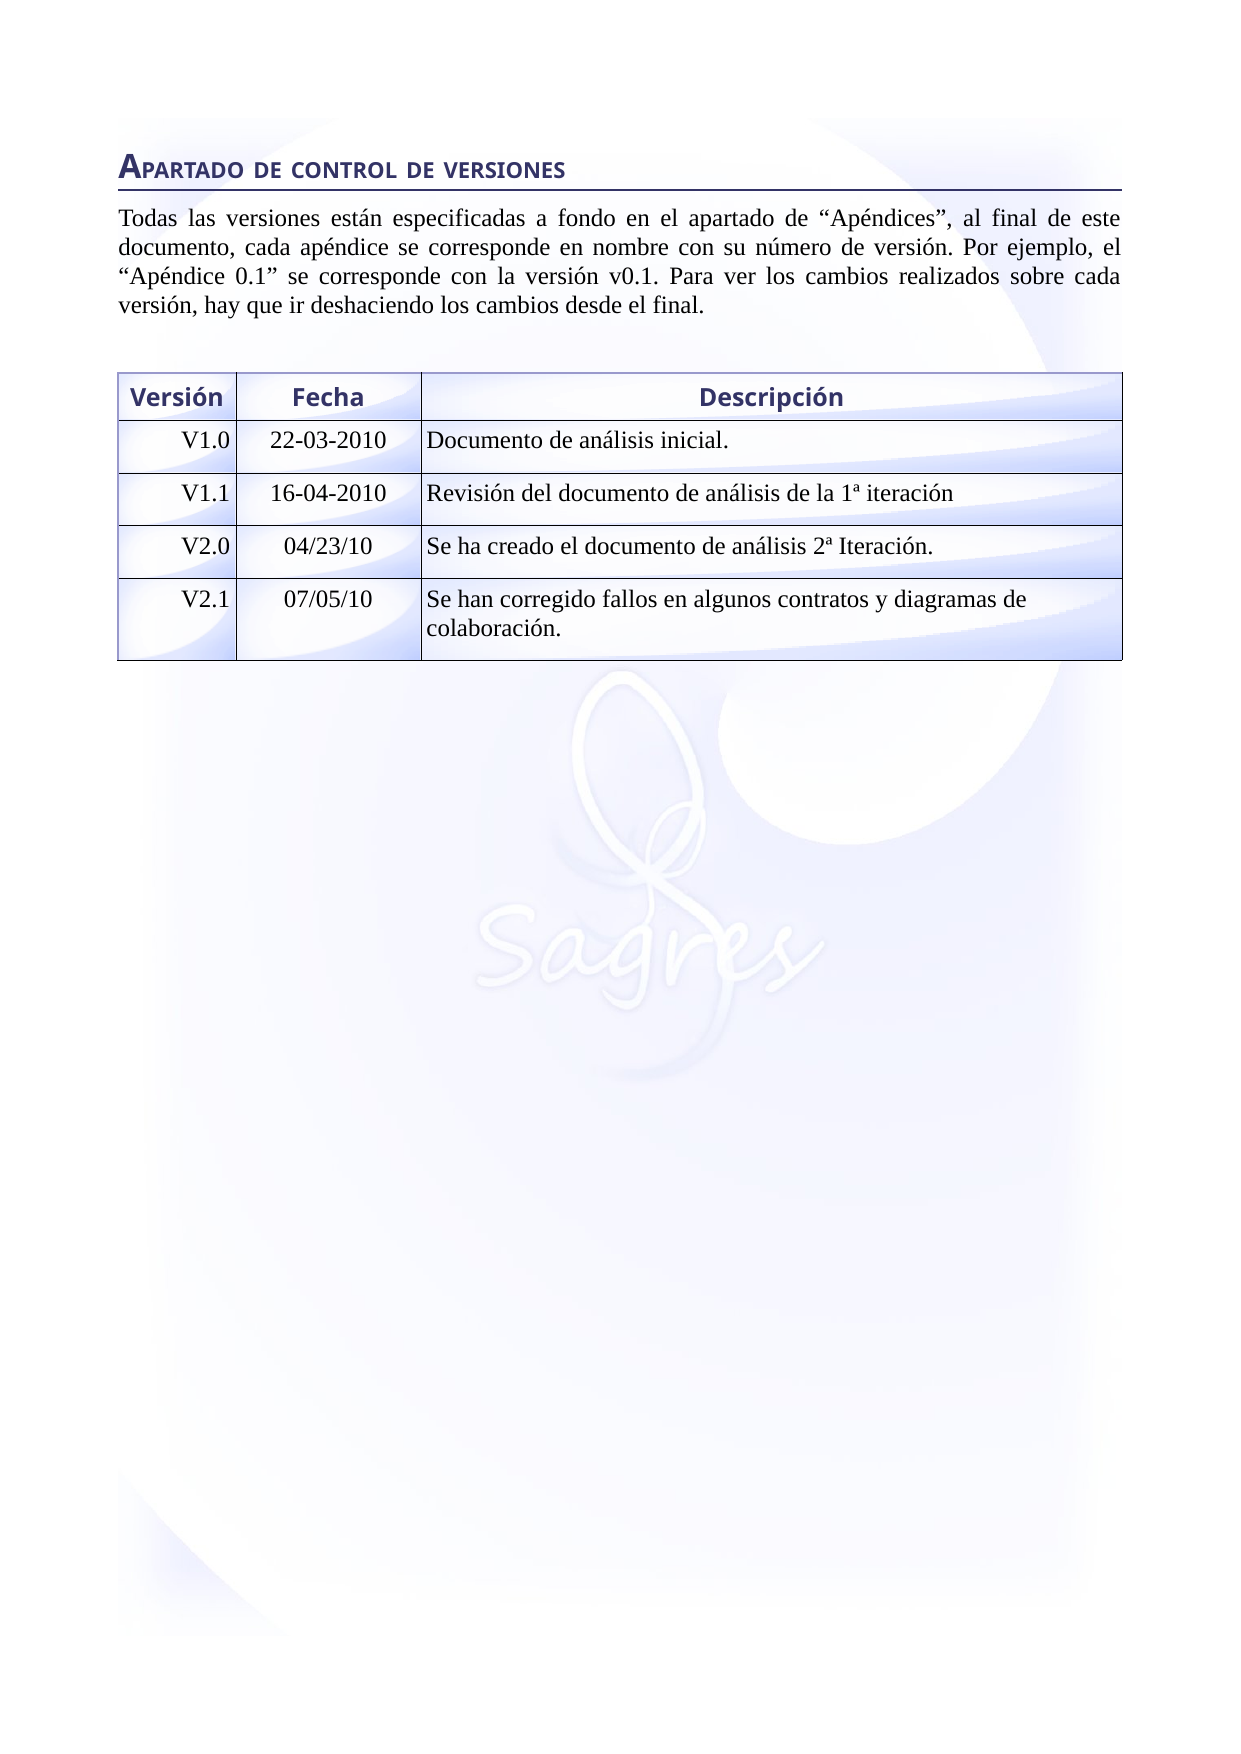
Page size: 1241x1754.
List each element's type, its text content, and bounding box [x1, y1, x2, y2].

table_cell 16-04-2010 [237, 474, 421, 525]
subtitle Apartado de control de versiones [118, 143, 1122, 189]
table_cell V1.1 [119, 474, 236, 525]
table_cell V1.0 [119, 421, 236, 473]
picture [118, 191, 1122, 203]
picture [118, 661, 1122, 1636]
table_header Fecha [237, 374, 421, 420]
table_cell V2.1 [119, 579, 236, 660]
table_cell 23/04/10 [237, 526, 421, 578]
table_cell 07/05/10 [237, 579, 421, 660]
picture [118, 118, 1122, 143]
text Todas las versiones están especificadas a fondo en el apartado de “Apéndices”, al final de este documento, cada apéndice se corresponde en nombre con su número de versión. Por ejemplo, el “Apéndice 0.1” se corresponde con la versión v0.1. Para ver los cambios realizados sobre cada versión, hay que ir deshaciendo los cambios desde el final. [118, 203, 1122, 318]
table_header Descripción [422, 374, 1122, 420]
table_cell Se ha creado el documento de análisis 2ª Iteración. [422, 526, 1122, 578]
table_header Versión [119, 374, 236, 420]
picture [118, 318, 1122, 372]
table_cell 22-03-2010 [237, 421, 421, 473]
table_cell Se han corregido fallos en algunos contratos y diagramas de colaboración. [422, 579, 1122, 660]
table_cell Documento de análisis inicial. [422, 421, 1122, 473]
table_cell Revisión del documento de análisis de la 1ª iteración [422, 474, 1122, 525]
table_cell V2.0 [119, 526, 236, 578]
